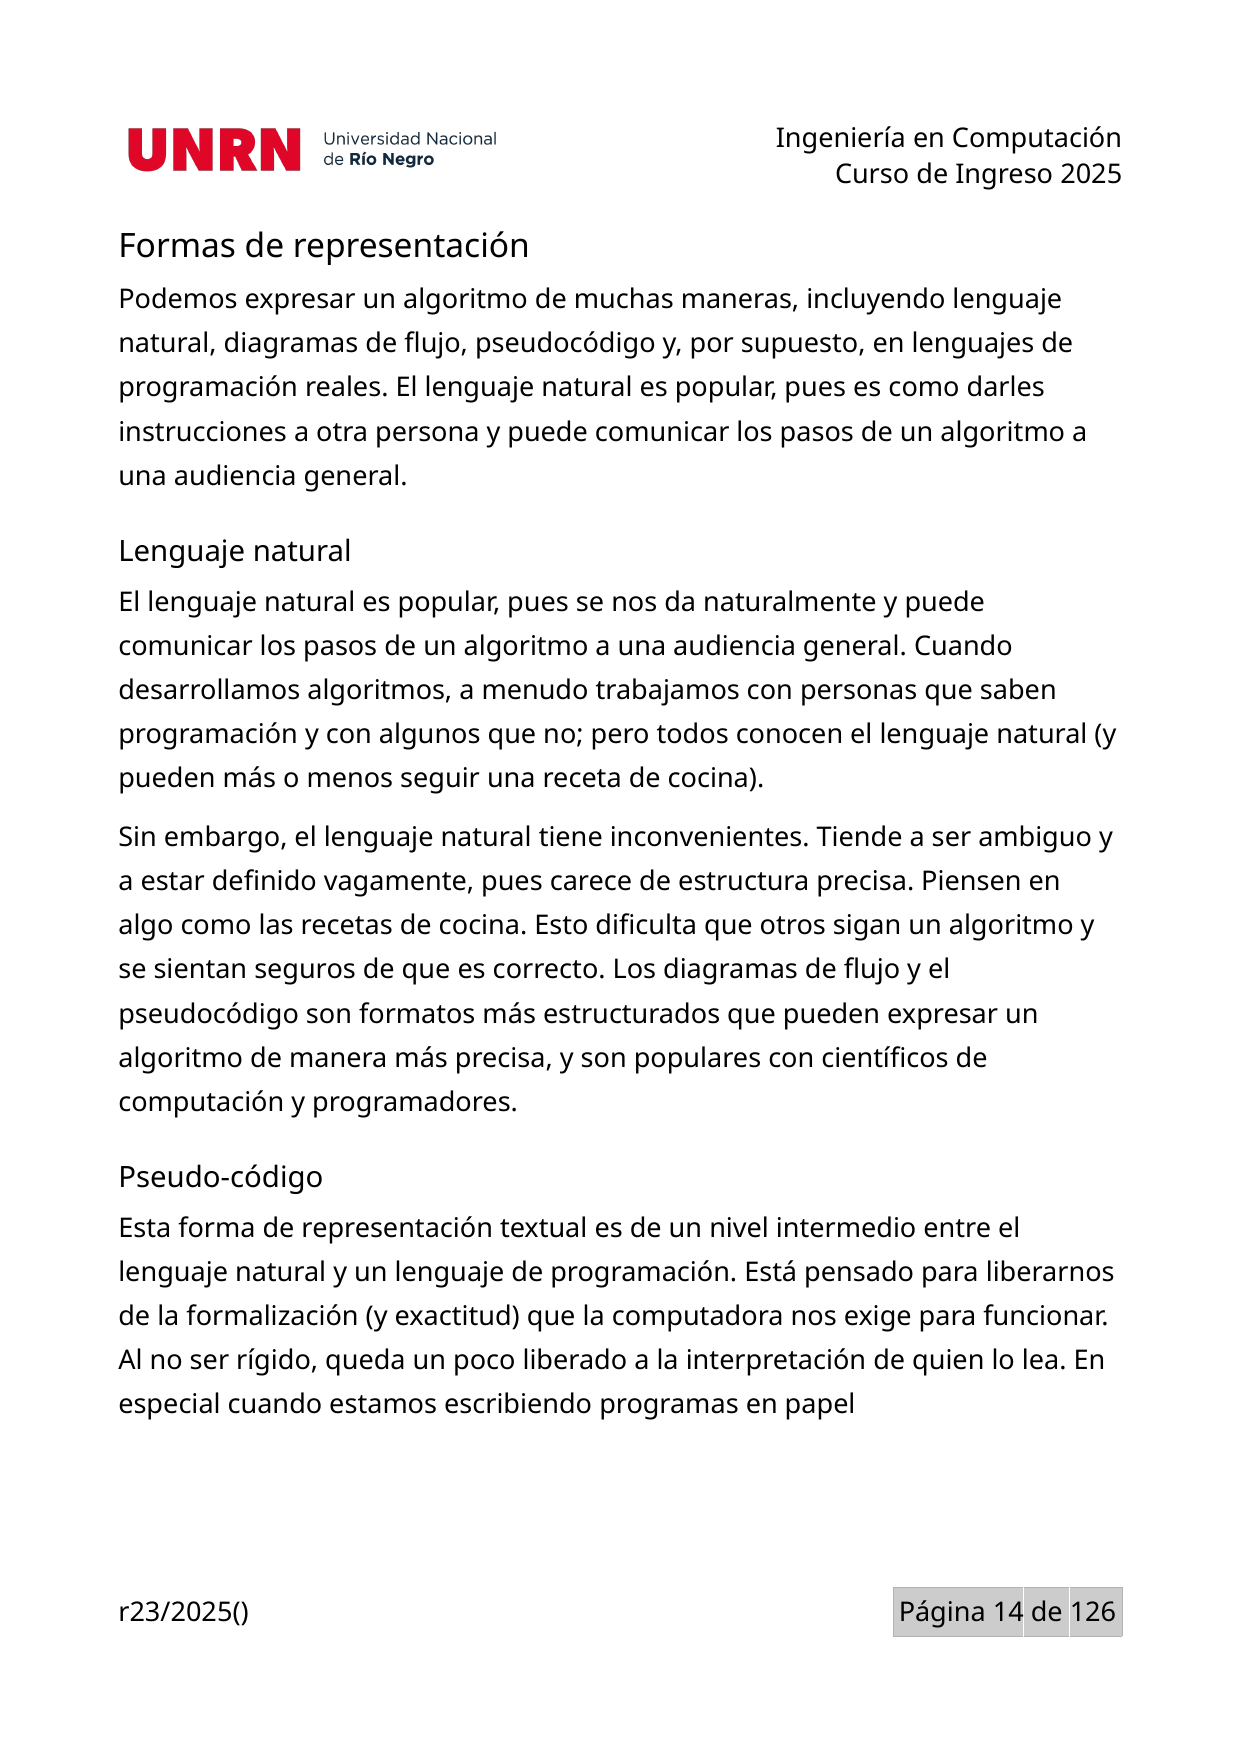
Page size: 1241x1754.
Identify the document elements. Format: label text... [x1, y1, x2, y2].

text Podemos expresar un algoritmo de muchas maneras, incluyendo lenguaje natural, diagramas de flujo, pseudocódigo y, por supuesto, en lenguajes de programación reales. El lenguaje natural es popular, pues es como darles instrucciones a otra persona y puede comunicar los pasos de un algoritmo a una audiencia general. [118, 279, 1122, 493]
subtitle Pseudo-código [118, 1156, 1122, 1196]
text Sin embargo, el lenguaje natural tiene inconvenientes. Tiende a ser ambiguo y a estar definido vagamente, pues carece de estructura precisa. Piensen en algo como las recetas de cocina. Esto dificulta que otros sigan un algoritmo y se sientan seguros de que es correcto. Los diagramas de flujo y el pseudocódigo son formatos más estructurados que pueden expresar un algoritmo de manera más precisa, y son populares con científicos de computación y programadores. [118, 817, 1122, 1119]
text Esta forma de representación textual es de un nivel intermedio entre el lenguaje natural y un lenguaje de programación. Está pensado para liberarnos de la formalización (y exactitud) que la computadora nos exige para funcionar. Al no ser rígido, queda un poco liberado a la interpretación de quien lo lea. En especial cuando estamos escribiendo programas en papel [118, 1208, 1122, 1422]
subtitle Lenguaje natural [118, 529, 1122, 569]
subtitle Formas de representación [118, 221, 1122, 267]
text El lenguaje natural es popular, pues se nos da naturalmente y puede comunicar los pasos de un algoritmo a una audiencia general. Cuando desarrollamos algoritmos, a menudo trabajamos con personas que saben programación y con algunos que no; pero todos conocen el lenguaje natural (y pueden más o menos seguir una receta de cocina). [118, 582, 1122, 796]
picture [118, 118, 505, 180]
